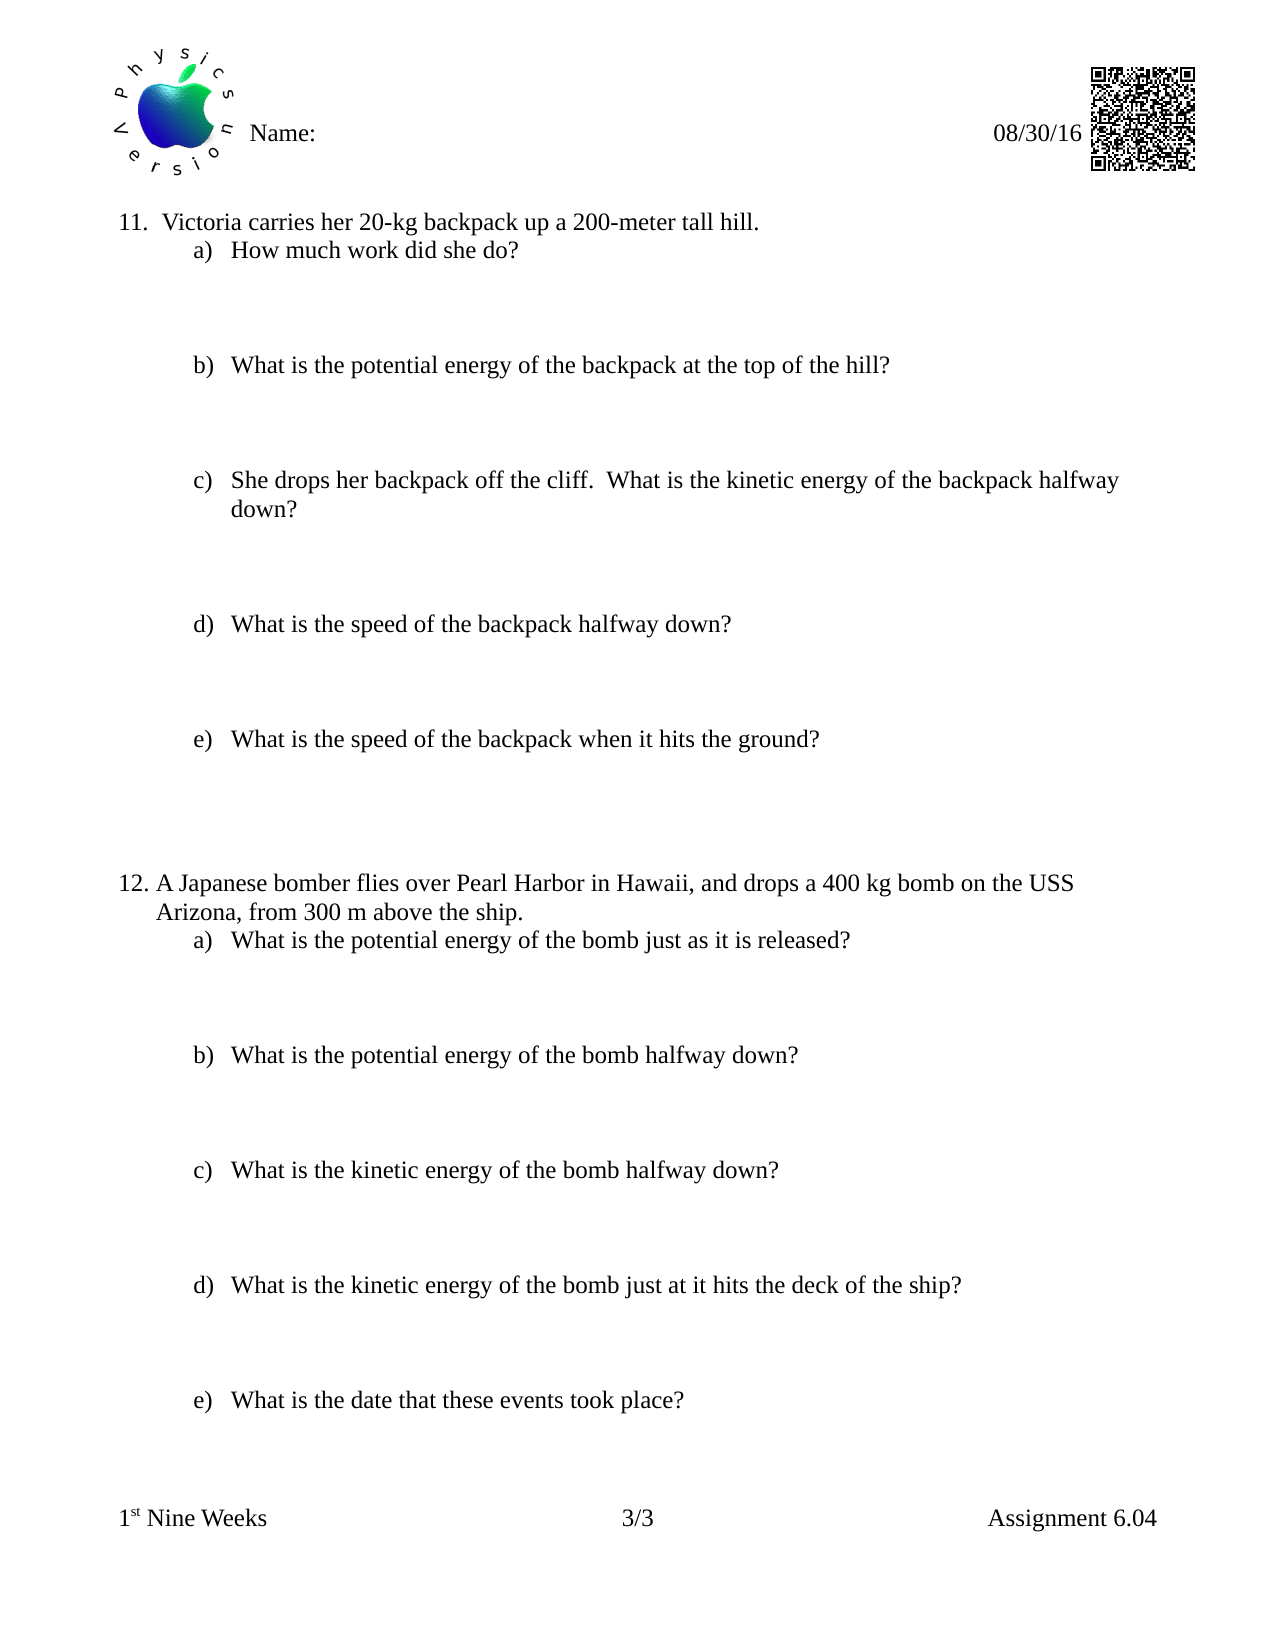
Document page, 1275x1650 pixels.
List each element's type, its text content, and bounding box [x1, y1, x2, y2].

list What is the speed of the backpack halfway down? [193, 609, 1157, 638]
list She drops her backpack off the cliff. What is the kinetic energy of the backpack halfway down? [193, 466, 1157, 523]
list What is the date that these events took place? [193, 1386, 1157, 1414]
picture [113, 48, 234, 176]
list What is the potential energy of the bomb halfway down? [193, 1041, 1157, 1069]
picture [1082, 58, 1203, 179]
list Victoria carries her 20-kg backpack up a 200-meter tall hill. [118, 207, 1157, 236]
list What is the kinetic energy of the bomb just at it hits the deck of the ship? [193, 1271, 1157, 1299]
list How much work did she do? [193, 236, 1157, 264]
list What is the potential energy of the bomb just as it is released? [193, 926, 1157, 954]
list A Japanese bomber flies over Pearl Harbor in Hawaii, and drops a 400 kg bomb on the USS Arizona, from 300 m above the ship. [118, 868, 1157, 926]
list What is the potential energy of the backpack at the top of the hill? [193, 351, 1157, 379]
list What is the speed of the backpack when it hits the ground? [193, 724, 1157, 753]
list What is the kinetic energy of the bomb halfway down? [193, 1156, 1157, 1184]
